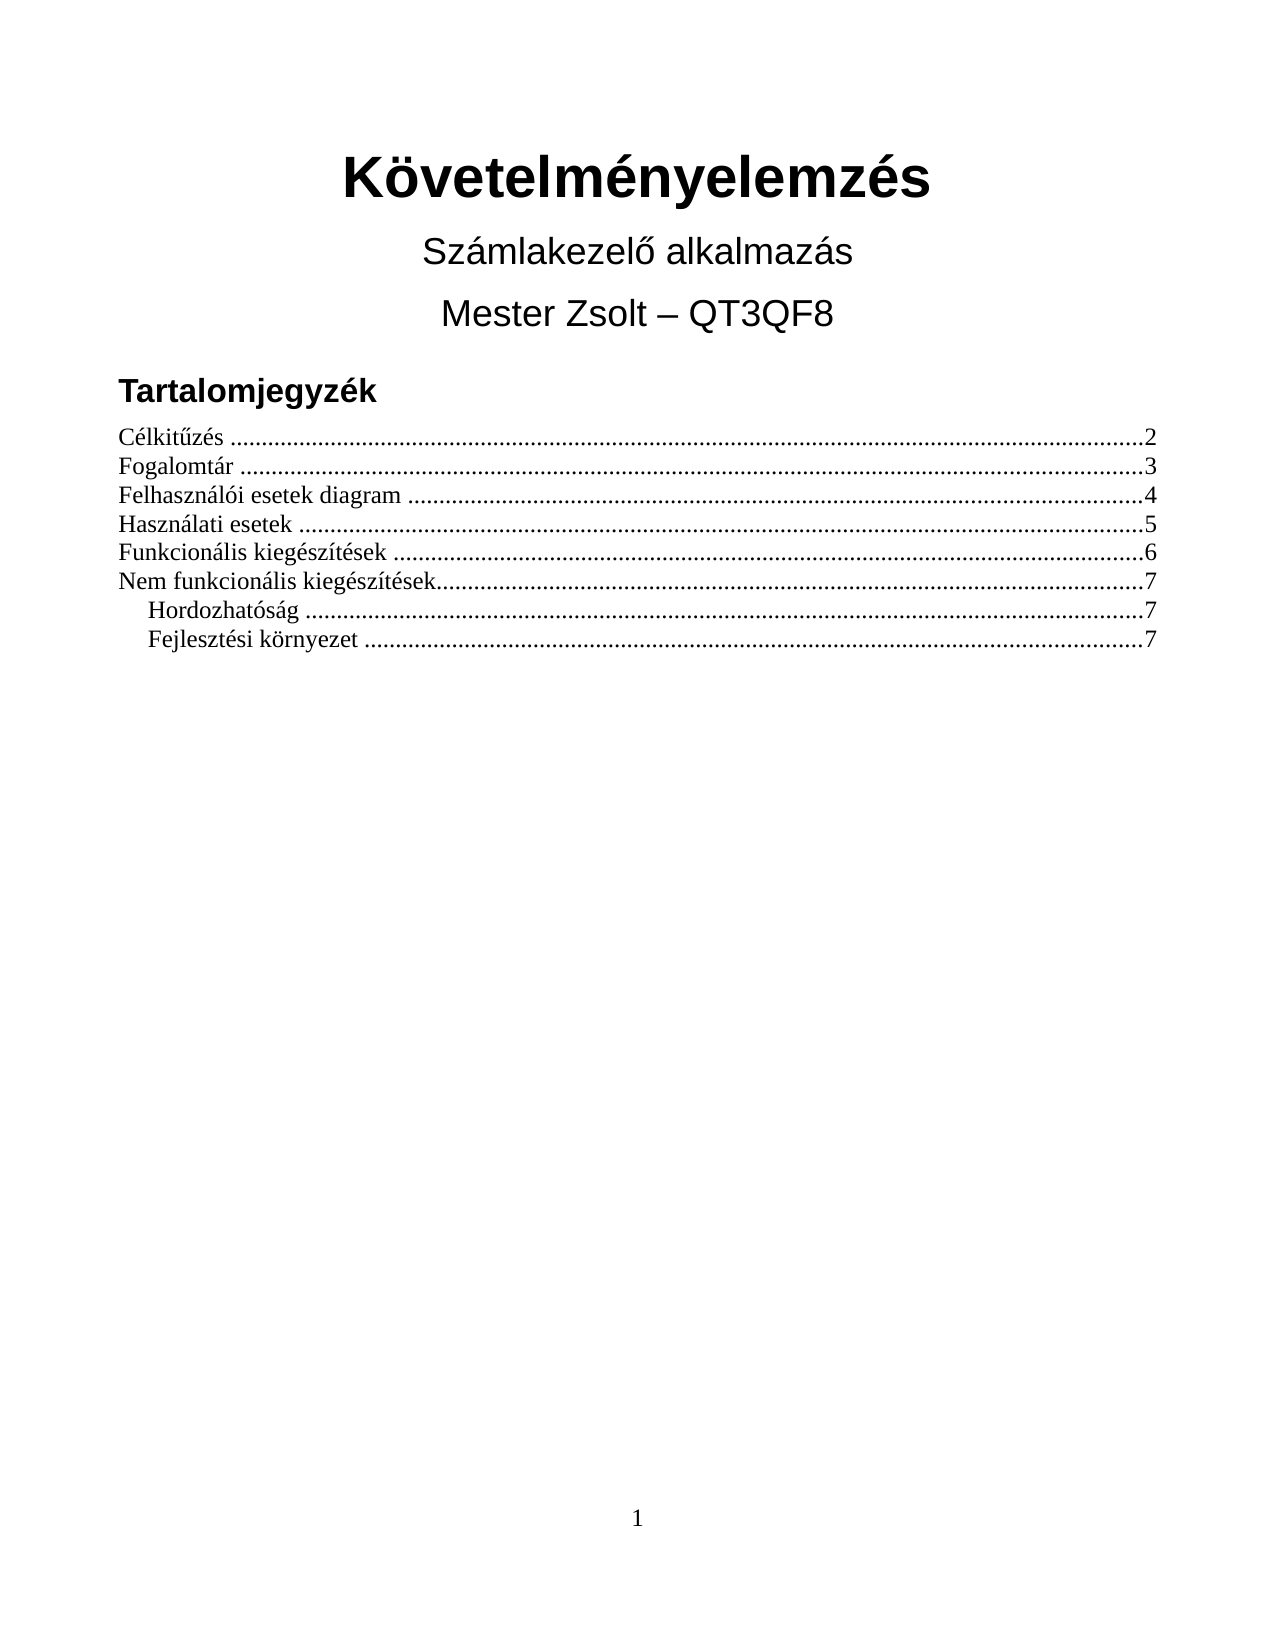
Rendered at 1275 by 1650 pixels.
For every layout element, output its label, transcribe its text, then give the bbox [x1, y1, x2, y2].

subtitle Tartalomjegyzék [118, 371, 1157, 410]
subtitle Mester Zsolt – QT3QF8 [118, 291, 1157, 334]
text Fogalomtár 3 [118, 451, 1157, 480]
text Felhasználói esetek diagram 4 [118, 480, 1157, 509]
text Funkcionális kiegészítések 6 [118, 537, 1157, 566]
text Célkitűzés 2 [118, 422, 1157, 451]
text Használati esetek 5 [118, 509, 1157, 537]
text Hordozhatóság 7 [148, 595, 1157, 624]
title Követelményelemzés [118, 143, 1157, 210]
text Fejlesztési környezet 7 [148, 624, 1157, 652]
subtitle Számlakezelő alkalmazás [118, 229, 1157, 272]
text Nem funkcionális kiegészítések 7 [118, 566, 1157, 595]
